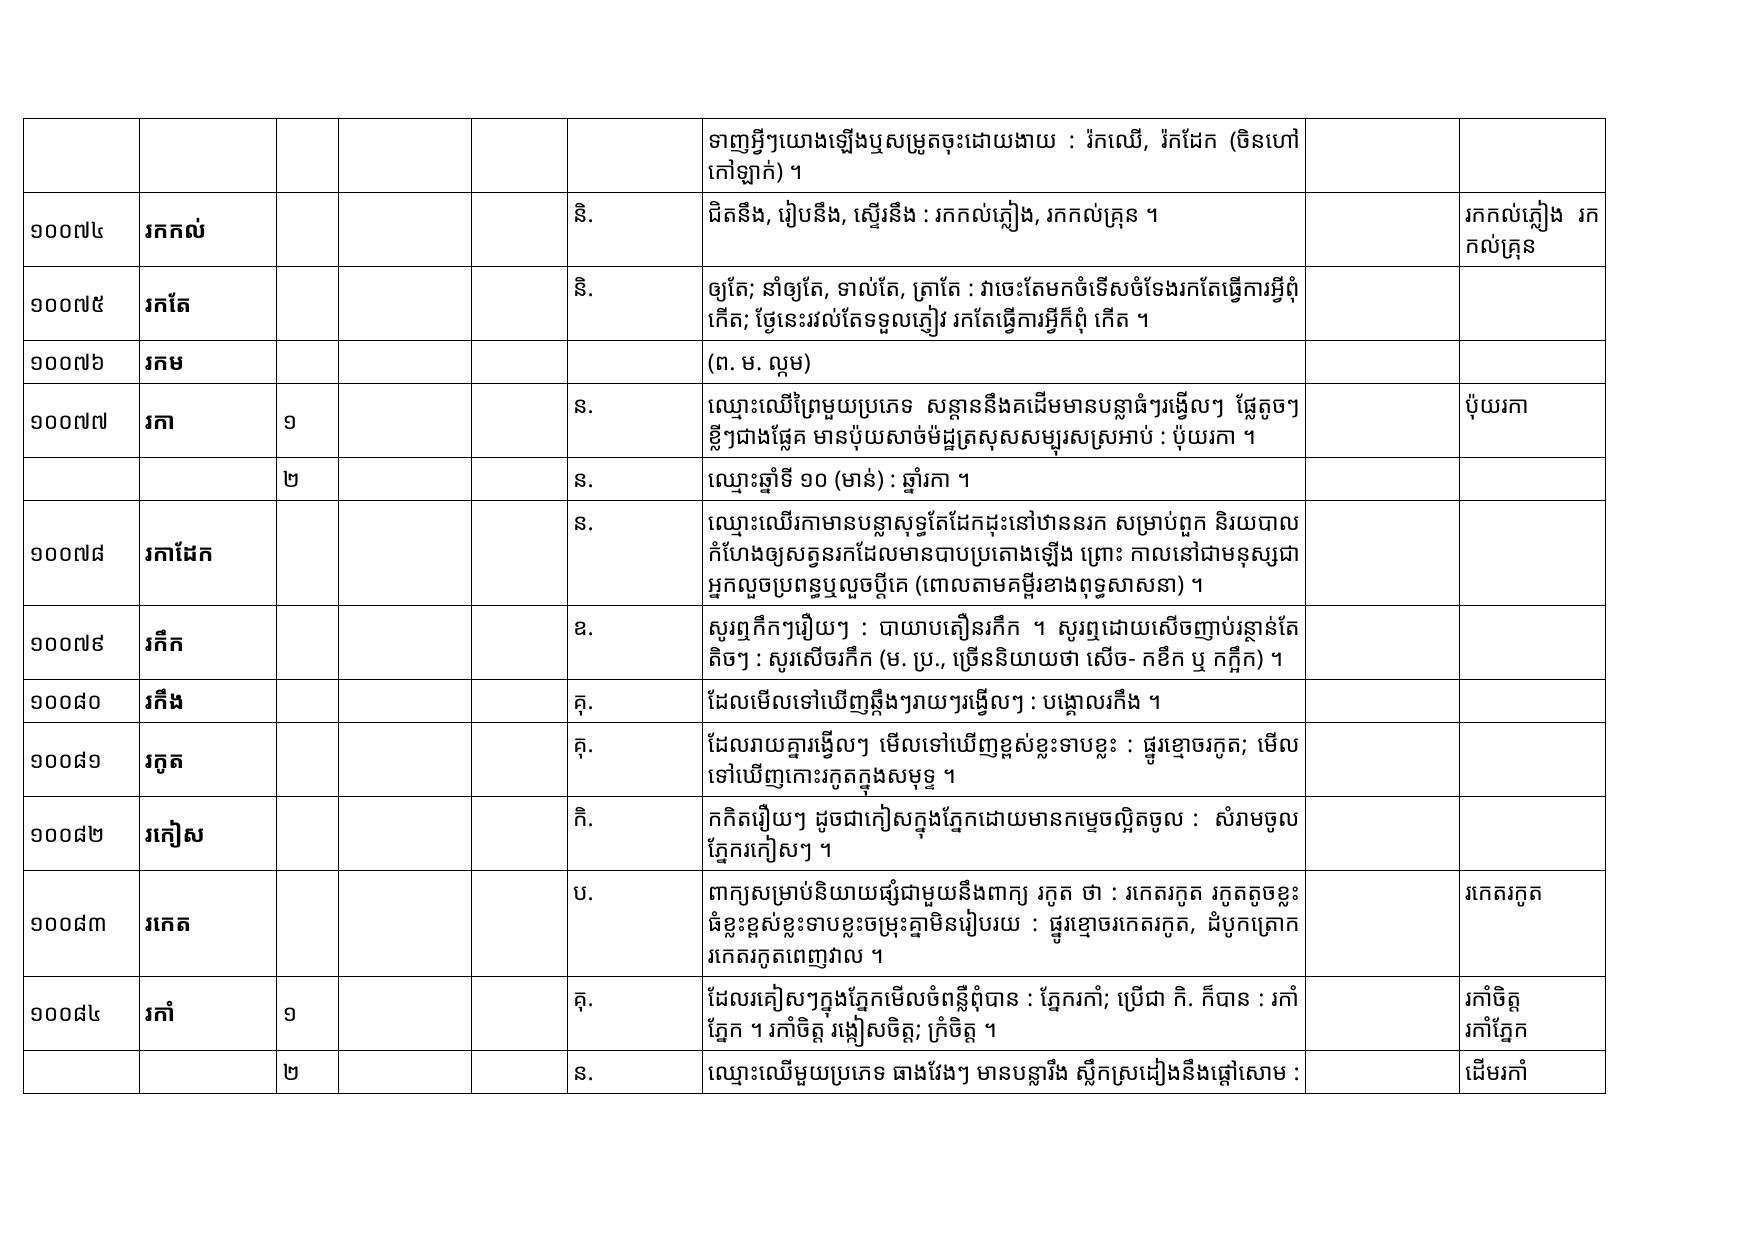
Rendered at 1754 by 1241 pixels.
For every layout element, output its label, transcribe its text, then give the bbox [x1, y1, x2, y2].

table_cell [472, 797, 567, 870]
table_cell ១០០៨៣ [24, 871, 139, 976]
table_cell ១០០៨១ [24, 723, 139, 796]
table_cell [568, 119, 702, 192]
table_cell រកឹក [140, 606, 276, 679]
table_cell ន. [568, 501, 702, 605]
table_cell ឲ្យ​តែ; នាំ​ឲ្យ​តែ, ទាល់​តែ, ត្រាតែ : វា​ចេះ​តែ​មក​ចំទើស​ចំទែង​រក​តែ​ធ្វើ​ការ​អ្វី​ពុំ​កើត; ថ្ងែ​នេះ​រវល់​តែ​ទទួល​ភ្ញៀវ រក​តែ​ធ្វើ​ការ​អ្វី​ក៏​ពុំ កើត ។ [703, 267, 1305, 340]
table_cell ឈ្មោះ​ឈើ​រកា​មាន​បន្លា​សុទ្ធ​តែ​ដែក​ដុះ​នៅ​ឋាន​នរក សម្រាប់​ពួក​ និរយ​បាល​កំហែង​ឲ្យ​សត្វ​នរក​ដែល​មាន​បាប​ប្រតោង​ឡើង ព្រោះ កាល​នៅ​ជា​មនុស្ស​ជា​អ្នក​លួច​ប្រពន្ធ​ឬ​លួច​ប្តី​គេ (ពោល​តាម​គម្ពីរ​ខាង​ពុទ្ធ​សាសនា) ។ [703, 501, 1305, 605]
table_cell [277, 606, 338, 679]
table_cell [1460, 723, 1605, 796]
table_cell [1306, 1051, 1459, 1092]
table_cell [339, 1051, 471, 1092]
table_cell [1306, 977, 1459, 1050]
table_cell [339, 341, 471, 383]
table_cell រកឹង [140, 680, 276, 722]
table_cell [472, 680, 567, 722]
table_cell [339, 680, 471, 722]
table_cell [277, 193, 338, 266]
table_cell [1306, 458, 1459, 500]
table_cell ដែល​រាយ​គ្នា​រង្វើល​ៗ មើល​ទៅ​ឃើញ​ខ្ពស់​ខ្លះ​ទាប​ខ្លះ : ផ្នូរ​ខ្មោច​រកូត; មើល​ទៅ​ឃើញ​កោះ​រកូត​ក្នុង​សមុទ្ទ ។ [703, 723, 1305, 796]
table_cell ដើម​រកាំ [1460, 1051, 1605, 1092]
table_cell កិ. [568, 797, 702, 870]
table_cell [1460, 797, 1605, 870]
table_cell [277, 871, 338, 976]
table_cell ប៉ុយ​រកា [1460, 384, 1605, 457]
table_cell [472, 458, 567, 500]
table_cell [1306, 384, 1459, 457]
table_cell [277, 267, 338, 340]
table_cell រកាំ​ចិត្ត រកាំ​ភ្នែក [1460, 977, 1605, 1050]
table_cell [1306, 606, 1459, 679]
table_cell រកេត​រកូត [1460, 871, 1605, 976]
table_cell ប. [568, 871, 702, 976]
table_cell [140, 1051, 276, 1092]
table_cell ឈ្មោះ​ឆ្នាំ​ទី ១០ (មាន់) : ឆ្នាំ​រកា ។ [703, 458, 1305, 500]
table_cell គុ. [568, 723, 702, 796]
table_cell ១០០៨៤ [24, 977, 139, 1050]
table_cell ១០០៧៦ [24, 341, 139, 383]
table_cell [472, 501, 567, 605]
table_cell ១០០៨២ [24, 797, 139, 870]
table_cell រក​កល់ [140, 193, 276, 266]
table_cell [472, 267, 567, 340]
table_cell [472, 1051, 567, 1092]
table_cell [472, 119, 567, 192]
table_cell [1460, 458, 1605, 500]
table_cell [472, 193, 567, 266]
table_cell [24, 119, 139, 192]
table_cell រកាំ [140, 977, 276, 1050]
table_cell [1306, 267, 1459, 340]
table_cell [24, 1051, 139, 1092]
table_cell ឧ. [568, 606, 702, 679]
table_cell [472, 871, 567, 976]
table_cell [472, 723, 567, 796]
table_cell ដែល​រគៀស​ៗ​ក្នុង​ភ្នែក​មើល​ចំ​ពន្លឺ​ពុំ​បាន : ភ្នែក​រកាំ; ប្រើ​ជា កិ. ក៏​បាន : រកាំ​ភ្នែក ។ រកាំ​ចិត្ត រង្កៀស​ចិត្ត; ក្រំ​ចិត្ត ។ [703, 977, 1305, 1050]
table_cell [339, 871, 471, 976]
table_cell [1306, 119, 1459, 192]
table_cell រកម [140, 341, 276, 383]
table_cell [140, 458, 276, 500]
table_cell [472, 977, 567, 1050]
table_cell [339, 267, 471, 340]
table_cell រកា [140, 384, 276, 457]
table_cell [277, 501, 338, 605]
table_cell [339, 797, 471, 870]
table_cell [339, 384, 471, 457]
table_cell ន. [568, 458, 702, 500]
table_cell ២ [277, 458, 338, 500]
table_cell [1460, 501, 1605, 605]
table_cell ឈ្មោះ​ឈើ​ព្រៃ​មួយ​ប្រភេទ សន្តាន​នឹង​គ​ដើម​មាន​បន្លា​ធំ​ៗ​រង្វើល​ៗ ផ្លែ​តូច​ៗ​ខ្លី​ៗ​ជាង​ផ្លែ​គ មាន​ប៉ុយ​សាច់​ម៉ដ្ឋ​ត្រសុស​សម្បុរ​ស​ស្រអាប់ : ប៉ុយ​រកា ។ [703, 384, 1305, 457]
table_cell រក​តែ [140, 267, 276, 340]
table_cell [277, 723, 338, 796]
table_cell [1460, 267, 1605, 340]
table_cell ១ [277, 384, 338, 457]
table_cell គុ. [568, 680, 702, 722]
table_cell ជិត​នឹង, រៀប​នឹង, ស្ទើរ​នឹង : រក​កល់​ភ្លៀង, រក​កល់​គ្រុន ។ [703, 193, 1305, 266]
table_cell [1460, 680, 1605, 722]
table_cell ន. [568, 384, 702, 457]
table_cell [339, 501, 471, 605]
table_cell សូរ​ឮ​កឹក​ៗ​រឿយ​ៗ : បាយាប​តឿន​រកឹក ។ សូរ​ឮ​ដោយ​សើច​ញាប់​រន្ថាន់​តែ​តិច​ៗ : សូរ​សើច​រកឹក (ម. ប្រ., ច្រើន​និយាយ​ថា សើច- កខឹក ឬ កក្អឹក) ។ [703, 606, 1305, 679]
table_cell [339, 606, 471, 679]
table_cell [1306, 723, 1459, 796]
table_cell [1306, 193, 1459, 266]
table_cell [1306, 341, 1459, 383]
table_cell [277, 680, 338, 722]
table_cell [472, 606, 567, 679]
table_cell ២ [277, 1051, 338, 1092]
table_cell [339, 723, 471, 796]
table_cell ន. [568, 1051, 702, 1092]
table_cell [1306, 797, 1459, 870]
table_cell គុ. [568, 977, 702, 1050]
table_cell ១០០៧៥ [24, 267, 139, 340]
table_cell [1460, 606, 1605, 679]
table_cell និ. [568, 267, 702, 340]
table_cell រកេត [140, 871, 276, 976]
table_cell ទាញ​អ្វី​ៗ​យោង​ឡើង​ឬ​សម្រូត​ចុះ​ដោយ​ងាយ : រ៉ក​ឈើ, រ៉ក​ដែក (ចិន​ហៅ​កៅឡាក់) ។ [703, 119, 1305, 192]
table_cell [1306, 501, 1459, 605]
table_cell កកិត​រឿយ​ៗ ដូច​ជា​កៀស​ក្នុង​ភ្នែក​ដោយ​មាន​កម្ទេច​ល្អិត​ចូល : សំរាម​ចូល​ភ្នែក​រកៀស​ៗ ។ [703, 797, 1305, 870]
table_cell [339, 977, 471, 1050]
table_cell ១០០៨០ [24, 680, 139, 722]
table_cell [1306, 871, 1459, 976]
table_cell [1460, 341, 1605, 383]
table_cell [1460, 119, 1605, 192]
table_cell ១០០៧៤ [24, 193, 139, 266]
table_cell [140, 119, 276, 192]
table_cell [277, 119, 338, 192]
table_cell ១០០៧៨ [24, 501, 139, 605]
table_cell រក​កល់​ភ្លៀង រក​កល់​គ្រុន [1460, 193, 1605, 266]
table_cell (ព. ម. ល្កម) [703, 341, 1305, 383]
table_cell [339, 119, 471, 192]
table_cell ឈ្មោះ​ឈើ​មួយ​ប្រភេទ ធាង​វែងៗ មាន​បន្លា​រឹង ស្លឹកស្រដៀង​នឹង​ផ្ដៅ​សោម​ : [703, 1051, 1305, 1092]
table_cell [339, 193, 471, 266]
table_cell ពាក្យ​សម្រាប់​និយាយ​ផ្សំ​ជា​មួយ​នឹង​ពាក្យ រកូត ថា : រកេត​រកូត រកូត​តូច​ខ្លះ​ធំ​ខ្លះ​ខ្ពស់​ខ្លះ​ទាប​ខ្លះ​ចម្រុះ​គ្នា​មិន​រៀប​រយ : ផ្នូរ​ខ្មោច​រកេត​រកូត, ដំបូក​ត្រោក​រកេត​រកូត​ពេញ​វាល ។ [703, 871, 1305, 976]
table_cell ១០០៧៧ [24, 384, 139, 457]
table_cell ១ [277, 977, 338, 1050]
table_cell [472, 384, 567, 457]
table_cell រកូត [140, 723, 276, 796]
table_cell [472, 341, 567, 383]
table_cell និ. [568, 193, 702, 266]
table_cell [1306, 680, 1459, 722]
table_cell [568, 341, 702, 383]
table_cell [339, 458, 471, 500]
table_cell [24, 458, 139, 500]
table_cell រកៀស [140, 797, 276, 870]
table_cell រកា​ដែក [140, 501, 276, 605]
table_cell [277, 797, 338, 870]
table_cell ដែល​មើល​ទៅ​ឃើញ​ឆ្កឹង​ៗ​រាយ​ៗ​រង្វើល​ៗ : បង្គោល​រកឹង ។ [703, 680, 1305, 722]
table_cell ១០០៧៩ [24, 606, 139, 679]
table_cell [277, 341, 338, 383]
